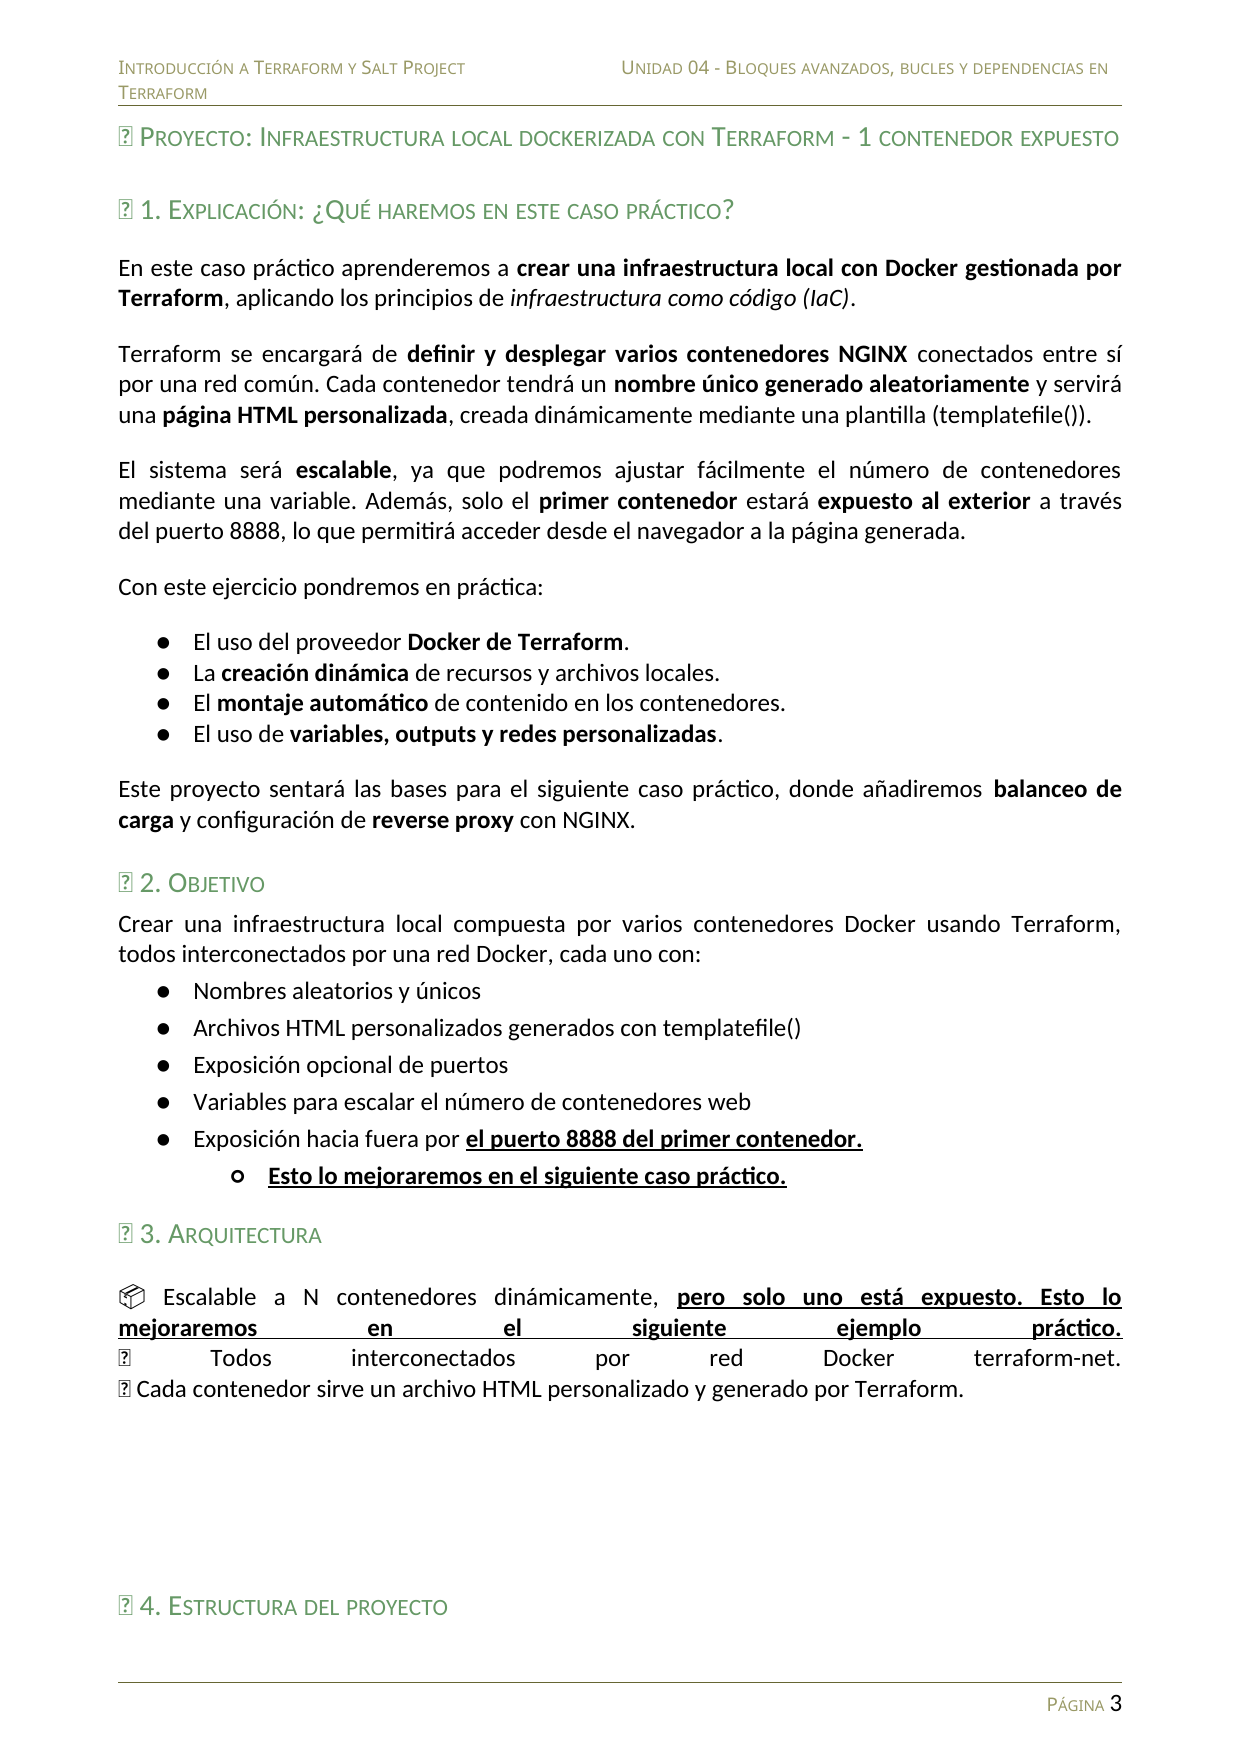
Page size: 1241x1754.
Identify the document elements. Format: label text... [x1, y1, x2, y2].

subtitle 💡 3. Arquitectura [118, 1215, 1122, 1251]
subtitle 🎯 2. Objetivo [118, 864, 1122, 899]
text Con este ejercicio pondremos en práctica: [118, 571, 1122, 601]
list El uso de variables, outputs y redes personalizadas. [156, 718, 1122, 748]
text El sistema será escalable, ya que podremos ajustar fácilmente el número de contenedores mediante una variable. Además, solo el primer contenedor estará expuesto al exterior a través del puerto 8888, lo que permitirá acceder desde el navegador a la página generada. [118, 454, 1122, 546]
list La creación dinámica de recursos y archivos locales. [156, 657, 1122, 687]
list El uso del proveedor Docker de Terraform. [156, 626, 1122, 657]
list Esto lo mejoraremos en el siguiente caso práctico. [231, 1160, 1122, 1191]
list Exposición opcional de puertos [156, 1049, 1122, 1080]
text Terraform se encargará de definir y desplegar varios contenedores NGINX conectados entre sí por una red común. Cada contenedor tendrá un nombre único generado aleatoriamente y servirá una página HTML personalizada, creada dinámicamente mediante una plantilla (templatefile()). [118, 338, 1122, 429]
list Archivos HTML personalizados generados con templatefile() [156, 1012, 1122, 1043]
text 📦 Escalable a N contenedores dinámicamente, pero solo uno está expuesto. Esto lo mejoraremos en el siguiente ejemplo práctico. [118, 1281, 1122, 1338]
list Variables para escalar el número de contenedores web [156, 1086, 1122, 1117]
list Exposición hacia fuera por el puerto 8888 del primer contenedor. [156, 1123, 1122, 1154]
subtitle 🔥 Proyecto: Infraestructura local dockerizada con Terraform - 1 contenedor expuesto [118, 118, 1122, 154]
text En este caso práctico aprenderemos a crear una infraestructura local con Docker gestionada por Terraform, aplicando los principios de infraestructura como código (IaC). [118, 252, 1122, 313]
subtitle 📘 1. Explicación: ¿Qué haremos en este caso práctico? [118, 191, 1122, 227]
subtitle 🧱 4. Estructura del proyecto [118, 1587, 1122, 1623]
list El montaje automático de contenido en los contenedores. [156, 687, 1122, 718]
text 🔌 Todos interconectados por red Docker terraform-net. 📝 Cada contenedor sirve un archivo HTML personalizado y generado por Terraform. [118, 1339, 1122, 1403]
text Este proyecto sentará las bases para el siguiente caso práctico, donde añadiremos balanceo de carga y configuración de reverse proxy con NGINX. [118, 773, 1122, 834]
list Nombres aleatorios y únicos [156, 975, 1122, 1006]
text Crear una infraestructura local compuesta por varios contenedores Docker usando Terraform, todos interconectados por una red Docker, cada uno con: [118, 908, 1122, 969]
